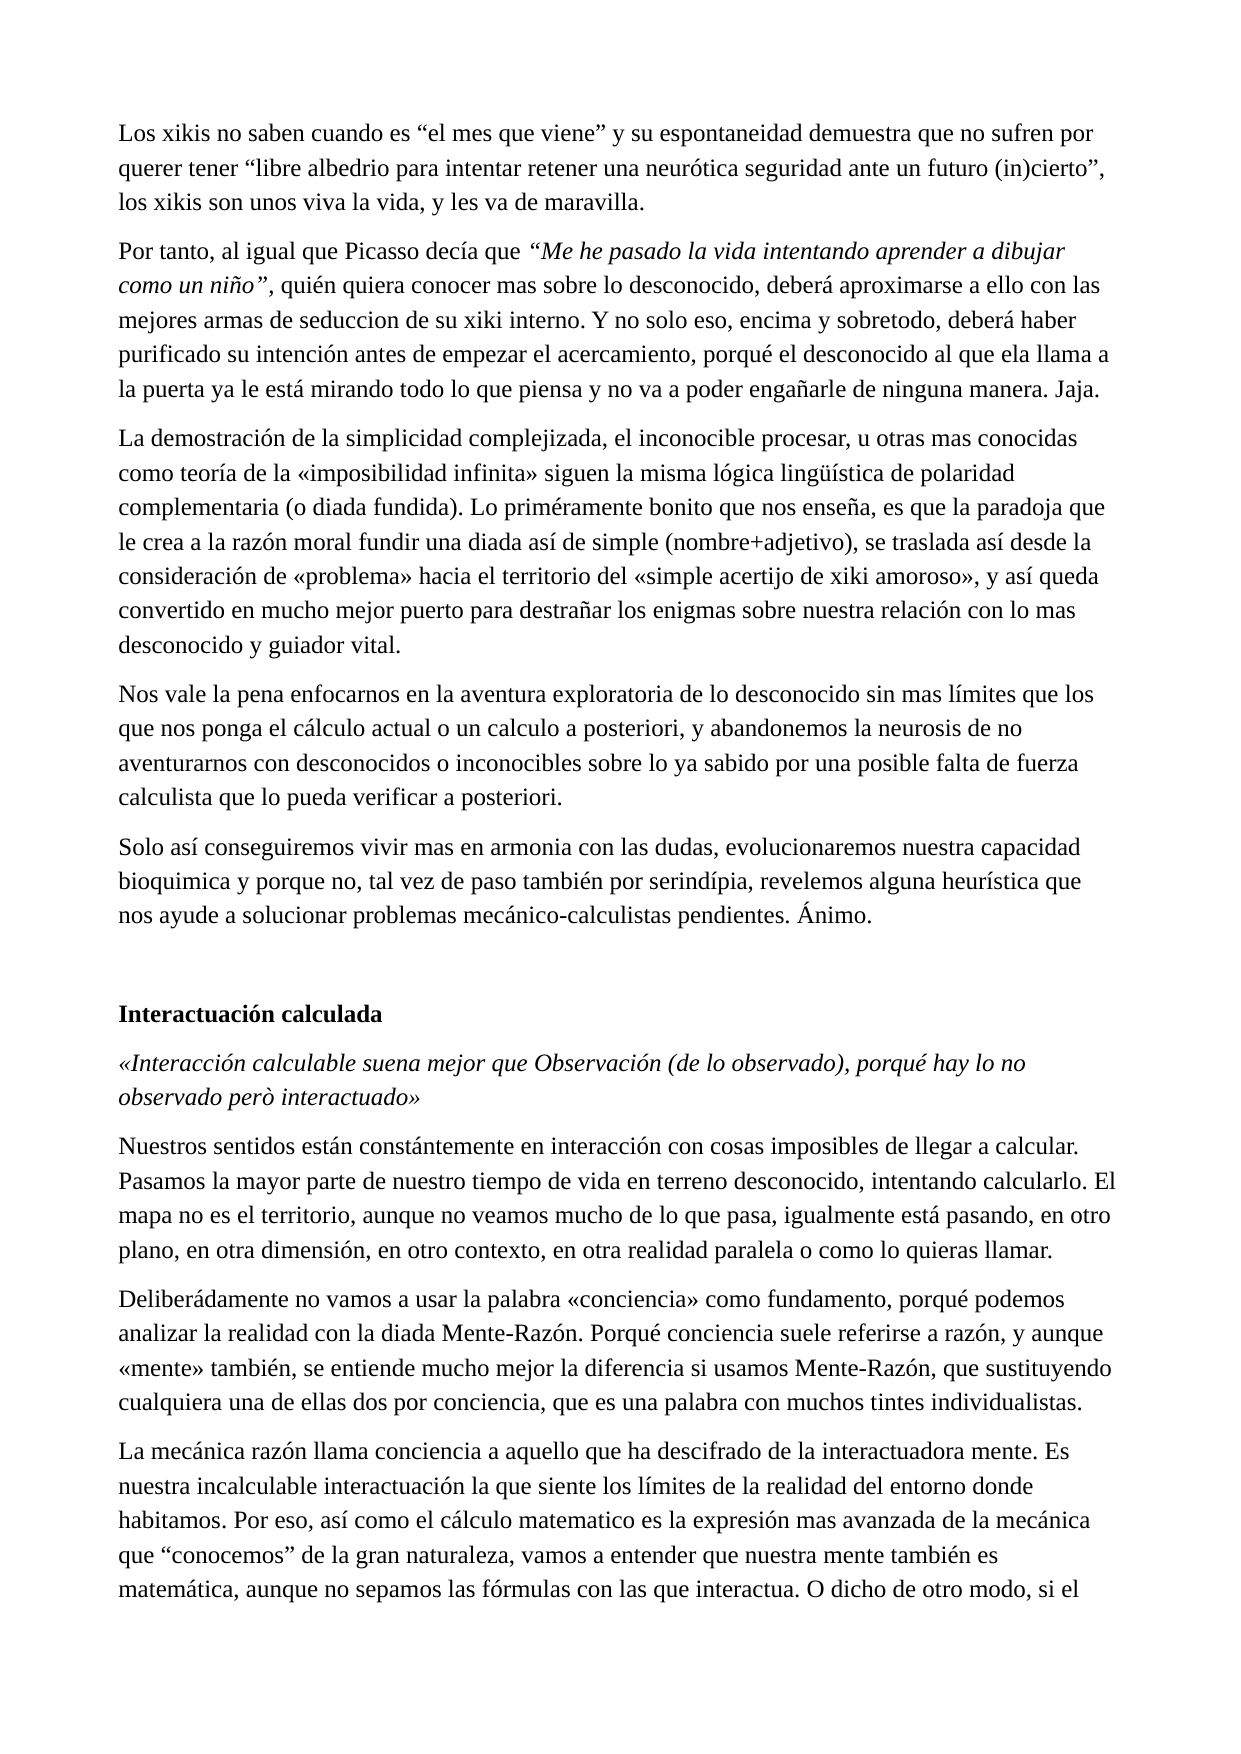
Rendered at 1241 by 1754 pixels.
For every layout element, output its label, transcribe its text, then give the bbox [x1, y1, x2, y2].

text Deliberádamente no vamos a usar la palabra «conciencia» como fundamento, porqué podemos analizar la realidad con la diada Mente-Razón. Porqué conciencia suele referirse a razón, y aunque «mente» también, se entiende mucho mejor la diferencia si usamos Mente-Razón, que sustituyendo cualquiera una de ellas dos por conciencia, que es una palabra con muchos tintes individualistas. [118, 1284, 1122, 1416]
text Nuestros sentidos están constántemente en interacción con cosas imposibles de llegar a calcular. Pasamos la mayor parte de nuestro tiempo de vida en terreno desconocido, intentando calcularlo. El mapa no es el territorio, aunque no veamos mucho de lo que pasa, igualmente está pasando, en otro plano, en otra dimensión, en otro contexto, en otra realidad paralela o como lo quieras llamar. [118, 1131, 1122, 1263]
text Por tanto, al igual que Picasso decía que “Me he pasado la vida intentando aprender a dibujar como un niño”, quién quiera conocer mas sobre lo desconocido, deberá aproximarse a ello con las mejores armas de seduccion de su xiki interno. Y no solo eso, encima y sobretodo, deberá haber purificado su intención antes de empezar el acercamiento, porqué el desconocido al que ela llama a la puerta ya le está mirando todo lo que piensa y no va a poder engañarle de ninguna manera. Jaja. [118, 236, 1122, 403]
text «Interacción calculable suena mejor que Observación (de lo observado), porqué hay lo no observado però interactuado» [118, 1048, 1122, 1111]
text La demostración de la simplicidad complejizada, el inconocible procesar, u otras mas conocidas como teoría de la «imposibilidad infinita» siguen la misma lógica lingüística de polaridad complementaria (o diada fundida). Lo priméramente bonito que nos enseña, es que la paradoja que le crea a la razón moral fundir una diada así de simple (nombre+adjetivo), se traslada así desde la consideración de «problema» hacia el territorio del «simple acertijo de xiki amoroso», y así queda convertido en mucho mejor puerto para destrañar los enigmas sobre nuestra relación con lo mas desconocido y guiador vital. [118, 423, 1122, 659]
text Solo así conseguiremos vivir mas en armonia con las dudas, evolucionaremos nuestra capacidad bioquimica y porque no, tal vez de paso también por serindípia, revelemos alguna heurística que nos ayude a solucionar problemas mecánico-calculistas pendientes. Ánimo. [118, 832, 1122, 929]
text Los xikis no saben cuando es “el mes que viene” y su espontaneidad demuestra que no sufren por querer tener “libre albedrio para intentar retener una neurótica seguridad ante un futuro (in)cierto”, los xikis son unos viva la vida, y les va de maravilla. [118, 118, 1122, 216]
text Interactuación calculada [118, 999, 1122, 1027]
text La mecánica razón llama conciencia a aquello que ha descifrado de la interactuadora mente. Es nuestra incalculable interactuación la que siente los límites de la realidad del entorno donde habitamos. Por eso, así como el cálculo matematico es la expresión mas avanzada de la mecánica que “conocemos” de la gran naturaleza, vamos a entender que nuestra mente también es matemática, aunque no sepamos las fórmulas con las que interactua. O dicho de otro modo, si el [118, 1436, 1122, 1603]
text Nos vale la pena enfocarnos en la aventura exploratoria de lo desconocido sin mas límites que los que nos ponga el cálculo actual o un calculo a posteriori, y abandonemos la neurosis de no aventurarnos con desconocidos o inconocibles sobre lo ya sabido por una posible falta de fuerza calculista que lo pueda verificar a posteriori. [118, 679, 1122, 811]
